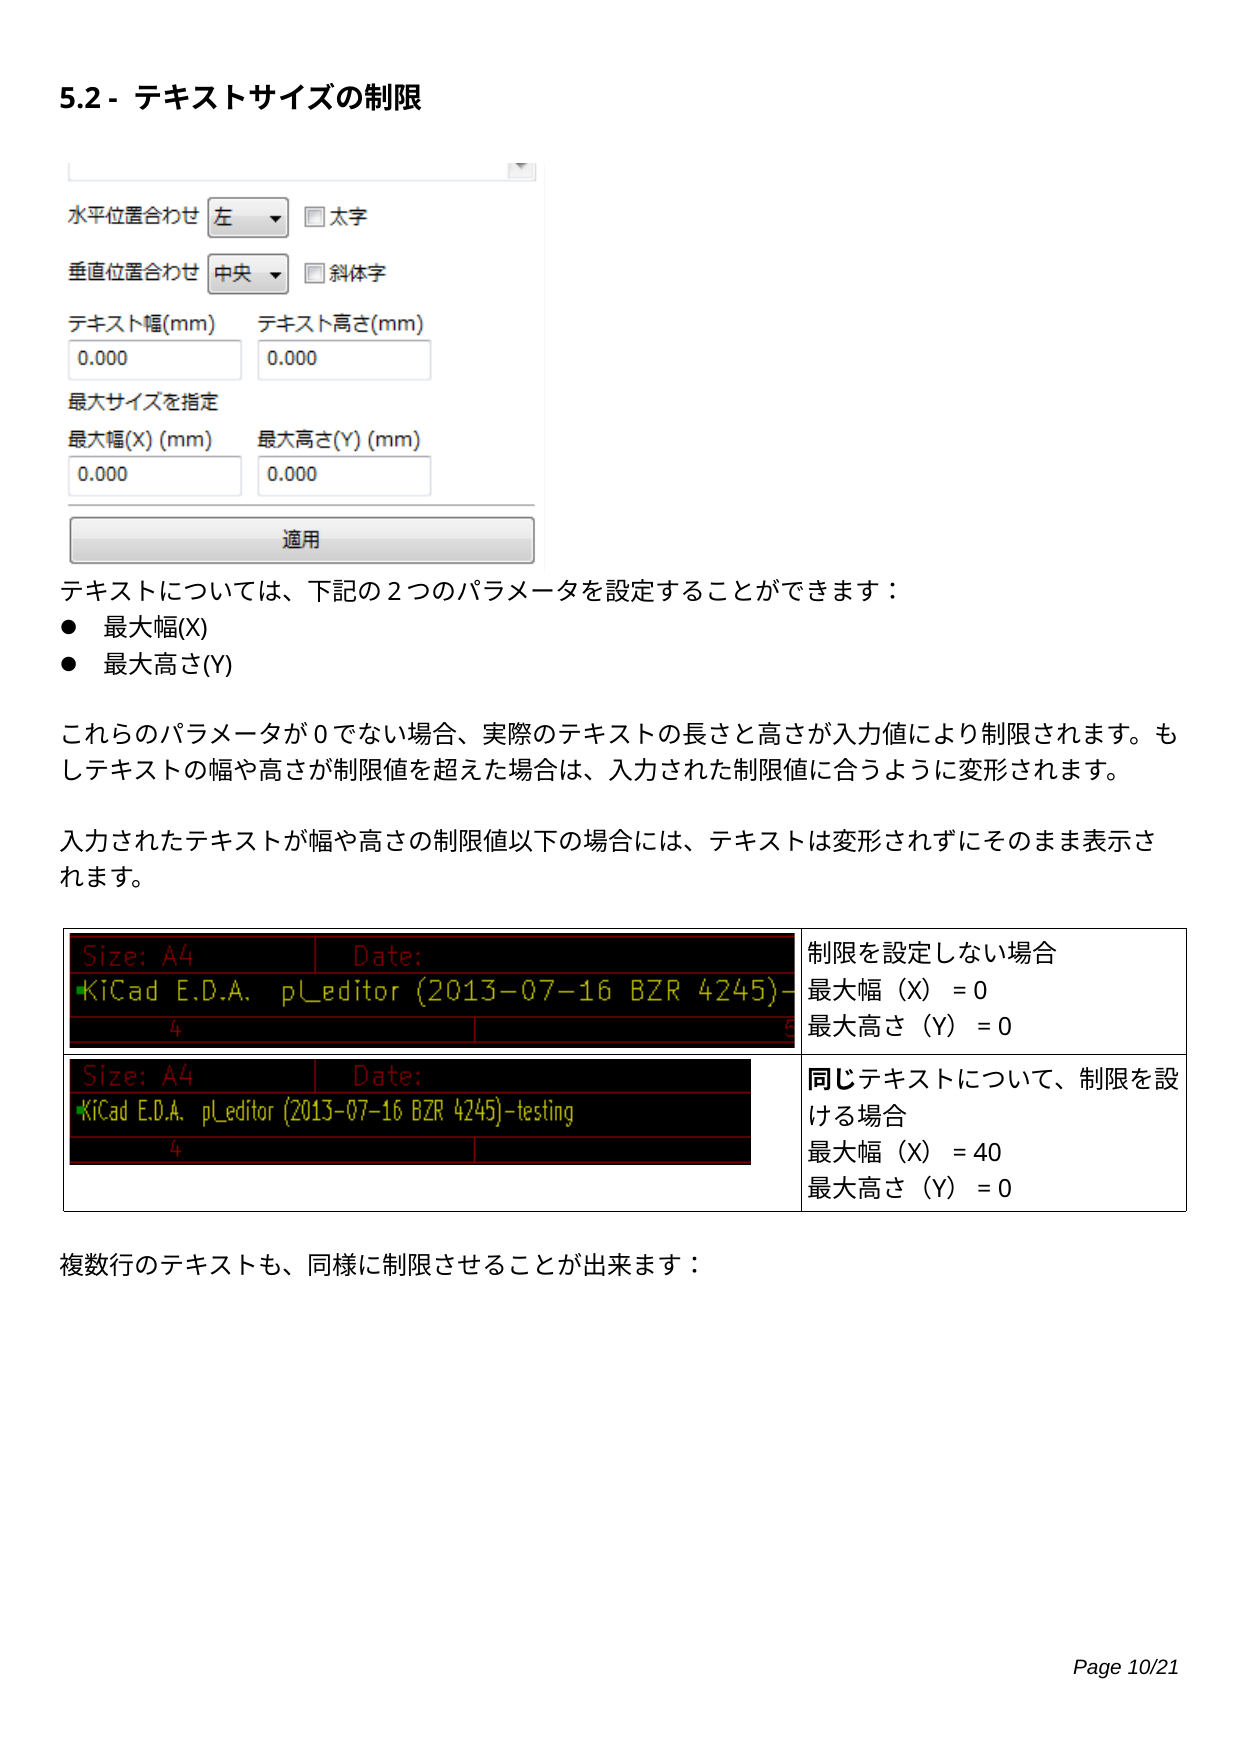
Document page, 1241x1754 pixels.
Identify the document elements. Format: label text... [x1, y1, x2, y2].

text これらのパラメータが0でない場合、実際のテキストの長さと高さが入力値により制限されます。もしテキストの幅や高さが制限値を超えた場合は、入力された制限値に合うように変形されます。 [59, 714, 1181, 787]
subtitle テキストサイズの制限 [59, 75, 1181, 117]
table_cell 同じテキストについて、制限を設ける場合 最大幅（X） = 40 最大高さ（Y） = 0 [802, 1055, 1186, 1211]
table_cell [64, 1055, 801, 1211]
list 最大幅(X) [59, 608, 1181, 644]
text 入力されたテキストが幅や高さの制限値以下の場合には、テキストは変形されずにそのまま表示されます。 [59, 821, 1181, 893]
list 最大高さ(Y) [59, 644, 1181, 680]
text 複数行のテキストも、同様に制限させることが出来ます： [59, 1245, 1181, 1281]
table_header [64, 929, 801, 1053]
text テキストについては、下記の2つのパラメータを設定することができます： [59, 572, 1181, 608]
table_header 制限を設定しない場合 最大幅（X） = 0 最大高さ（Y） = 0 [802, 929, 1186, 1053]
